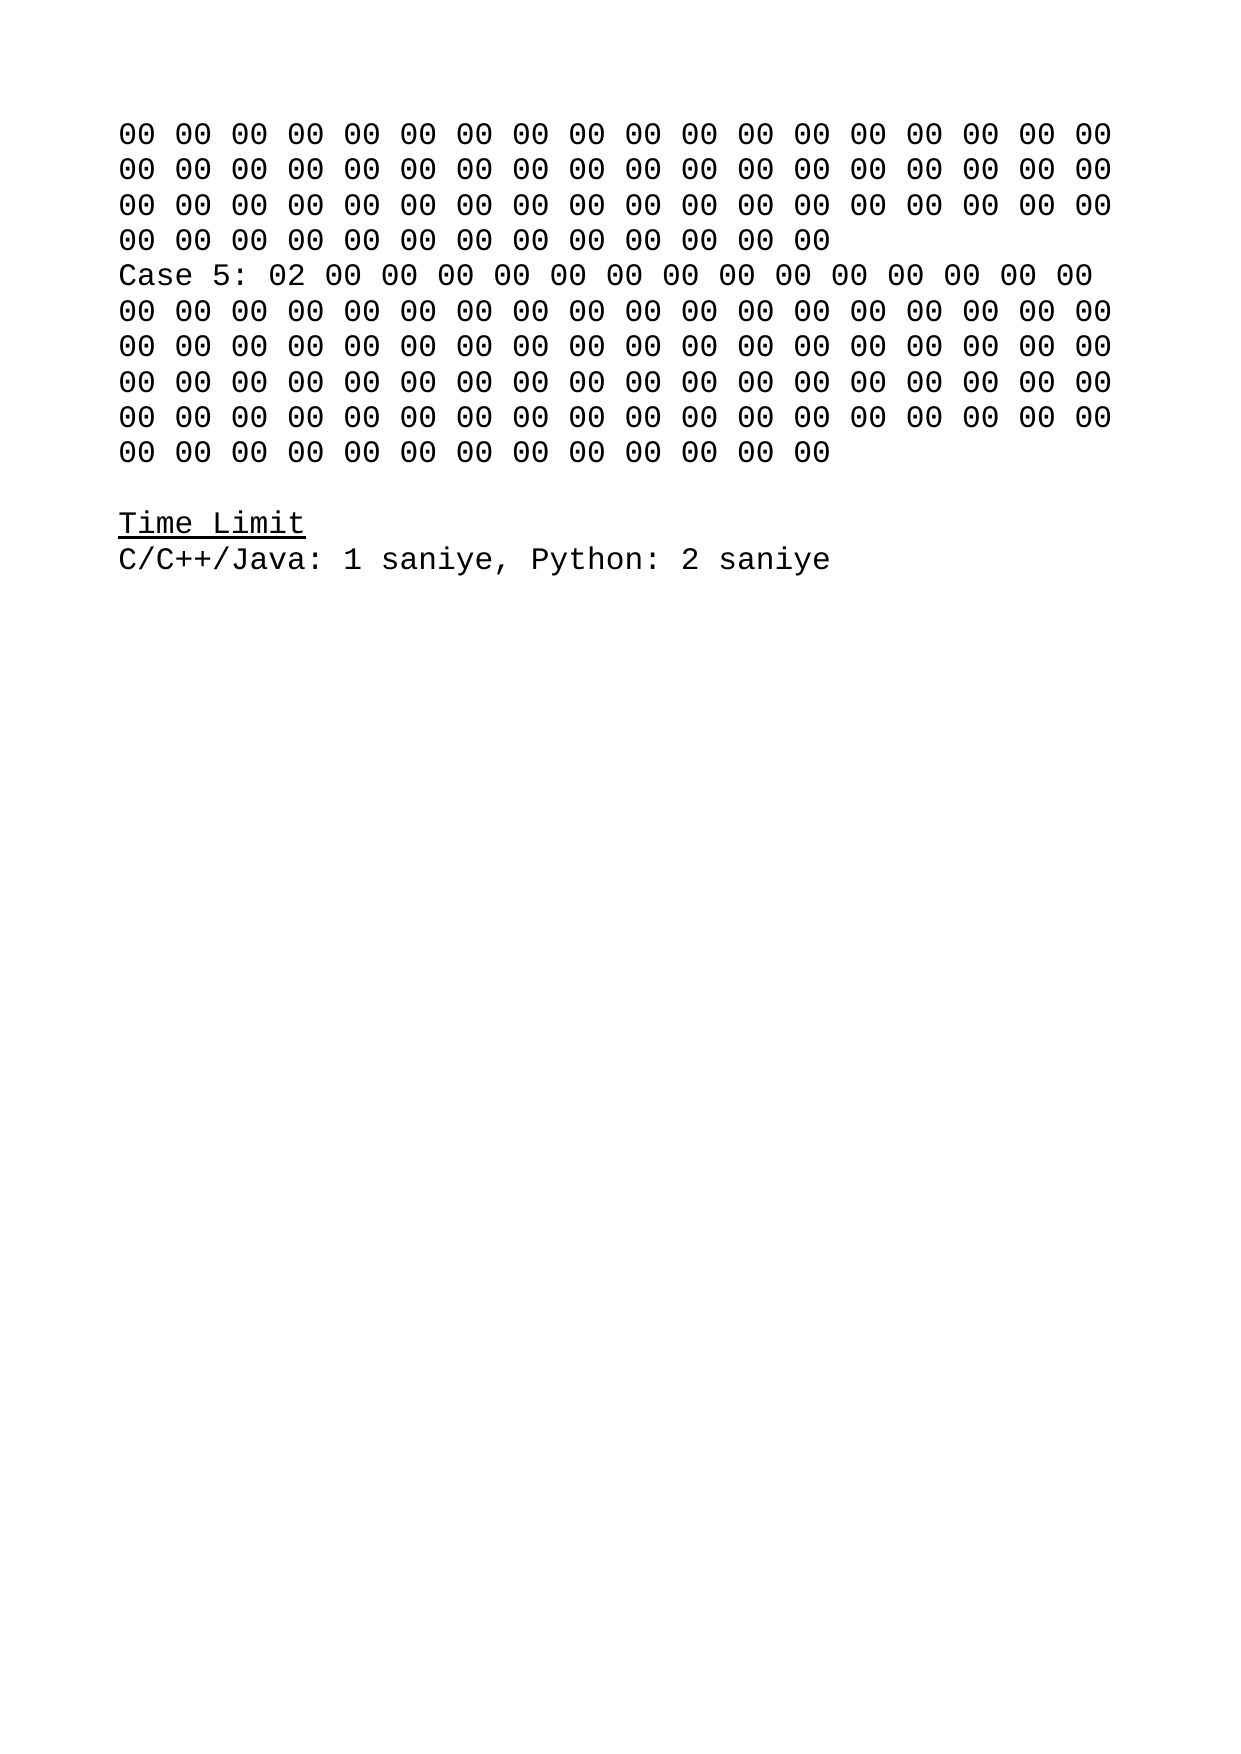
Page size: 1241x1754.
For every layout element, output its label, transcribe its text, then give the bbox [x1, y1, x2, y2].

text C/C++/Java: 1 saniye, Python: 2 saniye [118, 543, 1122, 578]
text Case 5: 02 00 00 00 00 00 00 00 00 00 00 00 00 00 00 00 00 00 00 00 00 00 00 00 00 00 00 00 00 00 00 00 00 00 00 00 00 00 00 00 00 00 00 00 00 00 00 00 00 00 00 00 00 00 00 00 00 00 00 00 00 00 00 00 00 00 00 00 00 00 00 00 00 00 00 00 00 00 00 00 00 00 00 00 00 00 00 00 00 00 00 00 00 00 00 00 00 00 00 00 [118, 260, 1122, 472]
text Time Limit [118, 508, 1122, 543]
text 00 00 00 00 00 00 00 00 00 00 00 00 00 00 00 00 00 00 00 00 00 00 00 00 00 00 00 00 00 00 00 00 00 00 00 00 00 00 00 00 00 00 00 00 00 00 00 00 00 00 00 00 00 00 00 00 00 00 00 00 00 00 00 00 00 00 00 [118, 118, 1122, 260]
